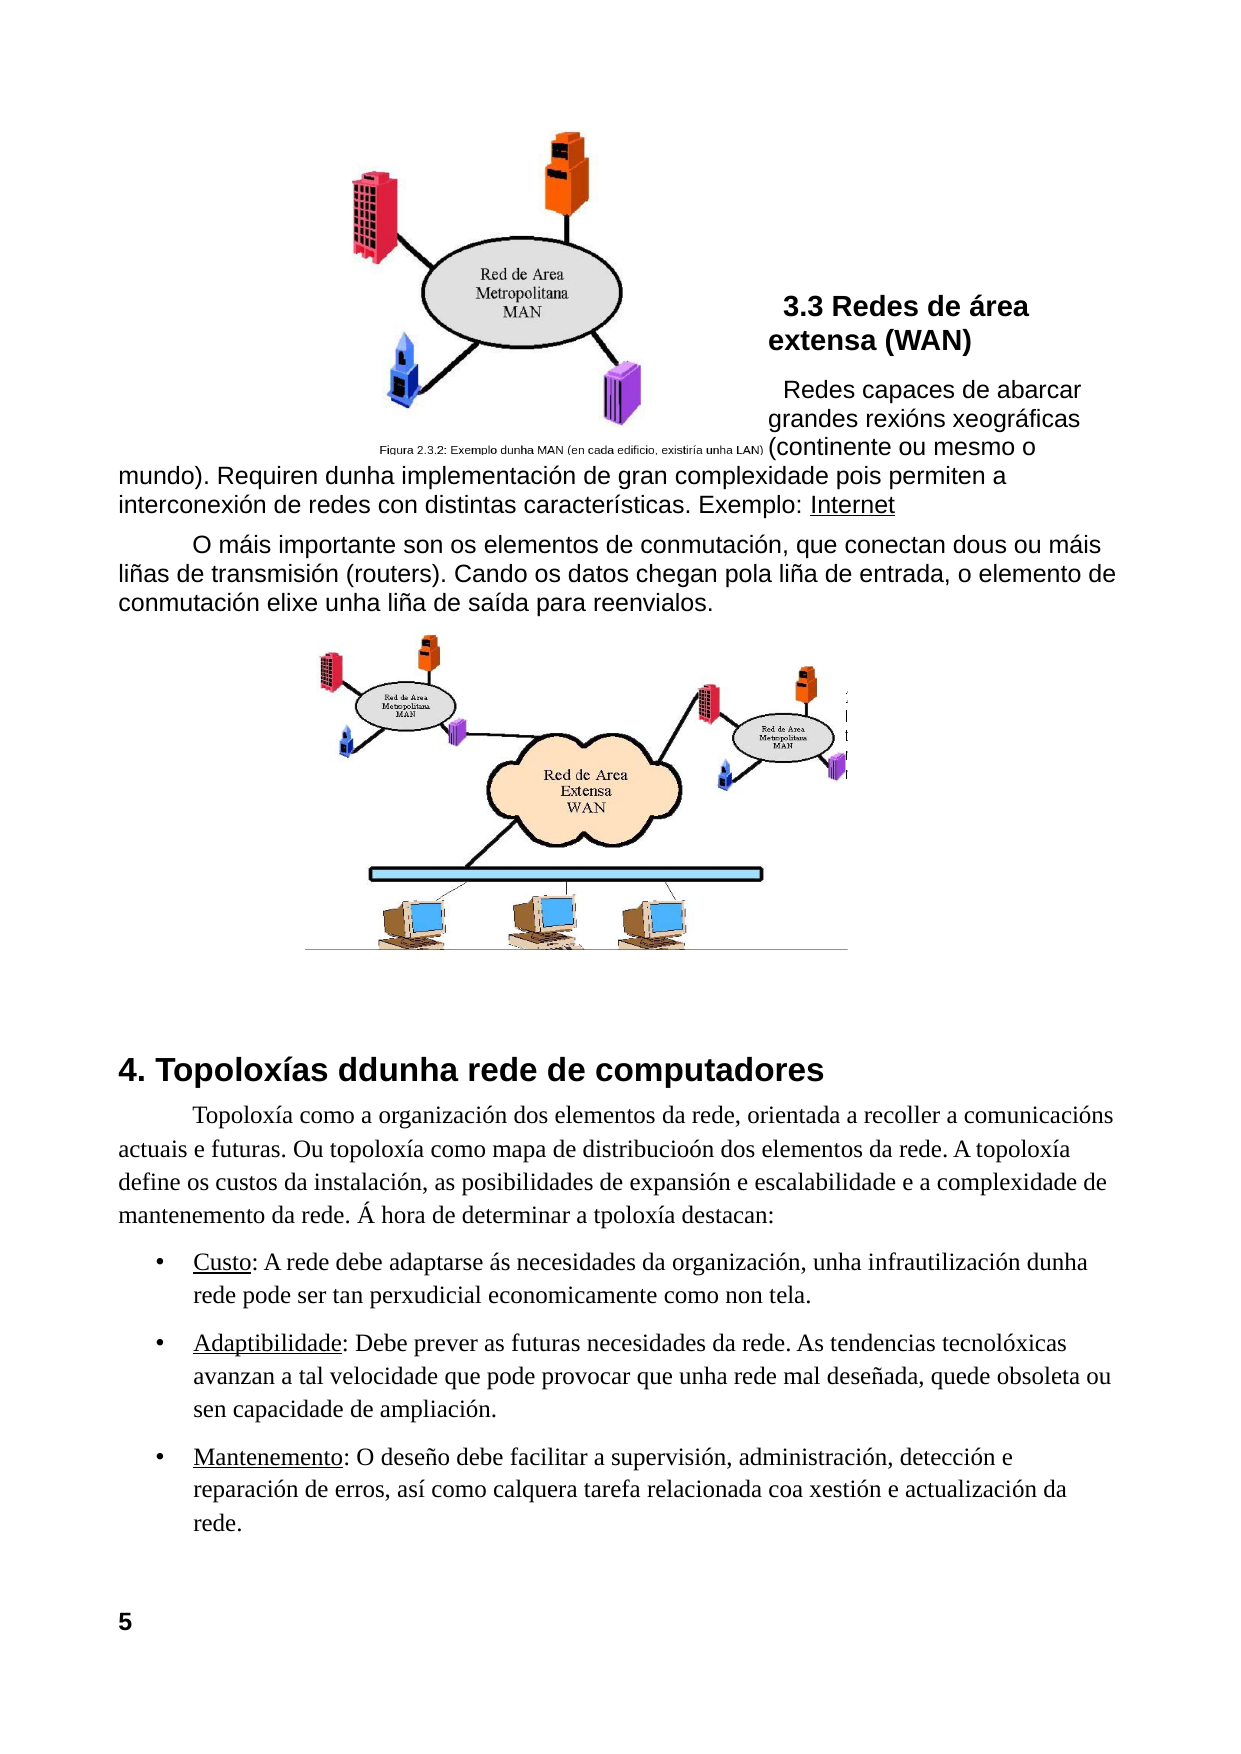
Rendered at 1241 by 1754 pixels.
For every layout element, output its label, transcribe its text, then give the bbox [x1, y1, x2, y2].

list Custo: A rede debe adaptarse ás necesidades da organización, unha infrautilización dunha rede pode ser tan perxudicial economicamente como non tela. [156, 1247, 1122, 1309]
picture [305, 622, 848, 950]
subtitle 4. Topoloxías ddunha rede de computadores [118, 1050, 1122, 1088]
subtitle 3.3 Redes de área extensa (WAN) [768, 289, 1122, 356]
list Adaptibilidade: Debe prever as futuras necesidades da rede. As tendencias tecnolóxicas avanzan a tal velocidade que pode provocar que unha rede mal deseñada, quede obsoleta ou sen capacidade de ampliación. [156, 1328, 1122, 1423]
text O máis importante son os elementos de conmutación, que conectan dous ou máis liñas de transmisión (routers). Cando os datos chegan pola liña de entrada, o elemento de conmutación elixe unha liña de saída para reenvialos. [118, 530, 1122, 617]
subtitle [118, 289, 351, 356]
text Topoloxía como a organización dos elementos da rede, orientada a recoller a comunicacións actuais e futuras. Ou topoloxía como mapa de distribucioón dos elementos da rede. A topoloxía define os custos da instalación, as posibilidades de expansión e escalabilidade e a complexidade de mantenemento da rede. Á hora de determinar a tpoloxía destacan: [118, 1101, 1122, 1228]
text Redes capaces de abarcar grandes rexións xeográficas (continente ou mesmo o mundo). Requiren dunha implementación de gran complexidade pois permiten a interconexión de redes con distintas características. Exemplo: Internet [118, 375, 1122, 518]
picture [351, 127, 768, 455]
list Mantenemento: O deseño debe facilitar a supervisión, administración, detección e reparación de erros, así como calquera tarefa relacionada coa xestión e actualización da rede. [156, 1442, 1122, 1536]
